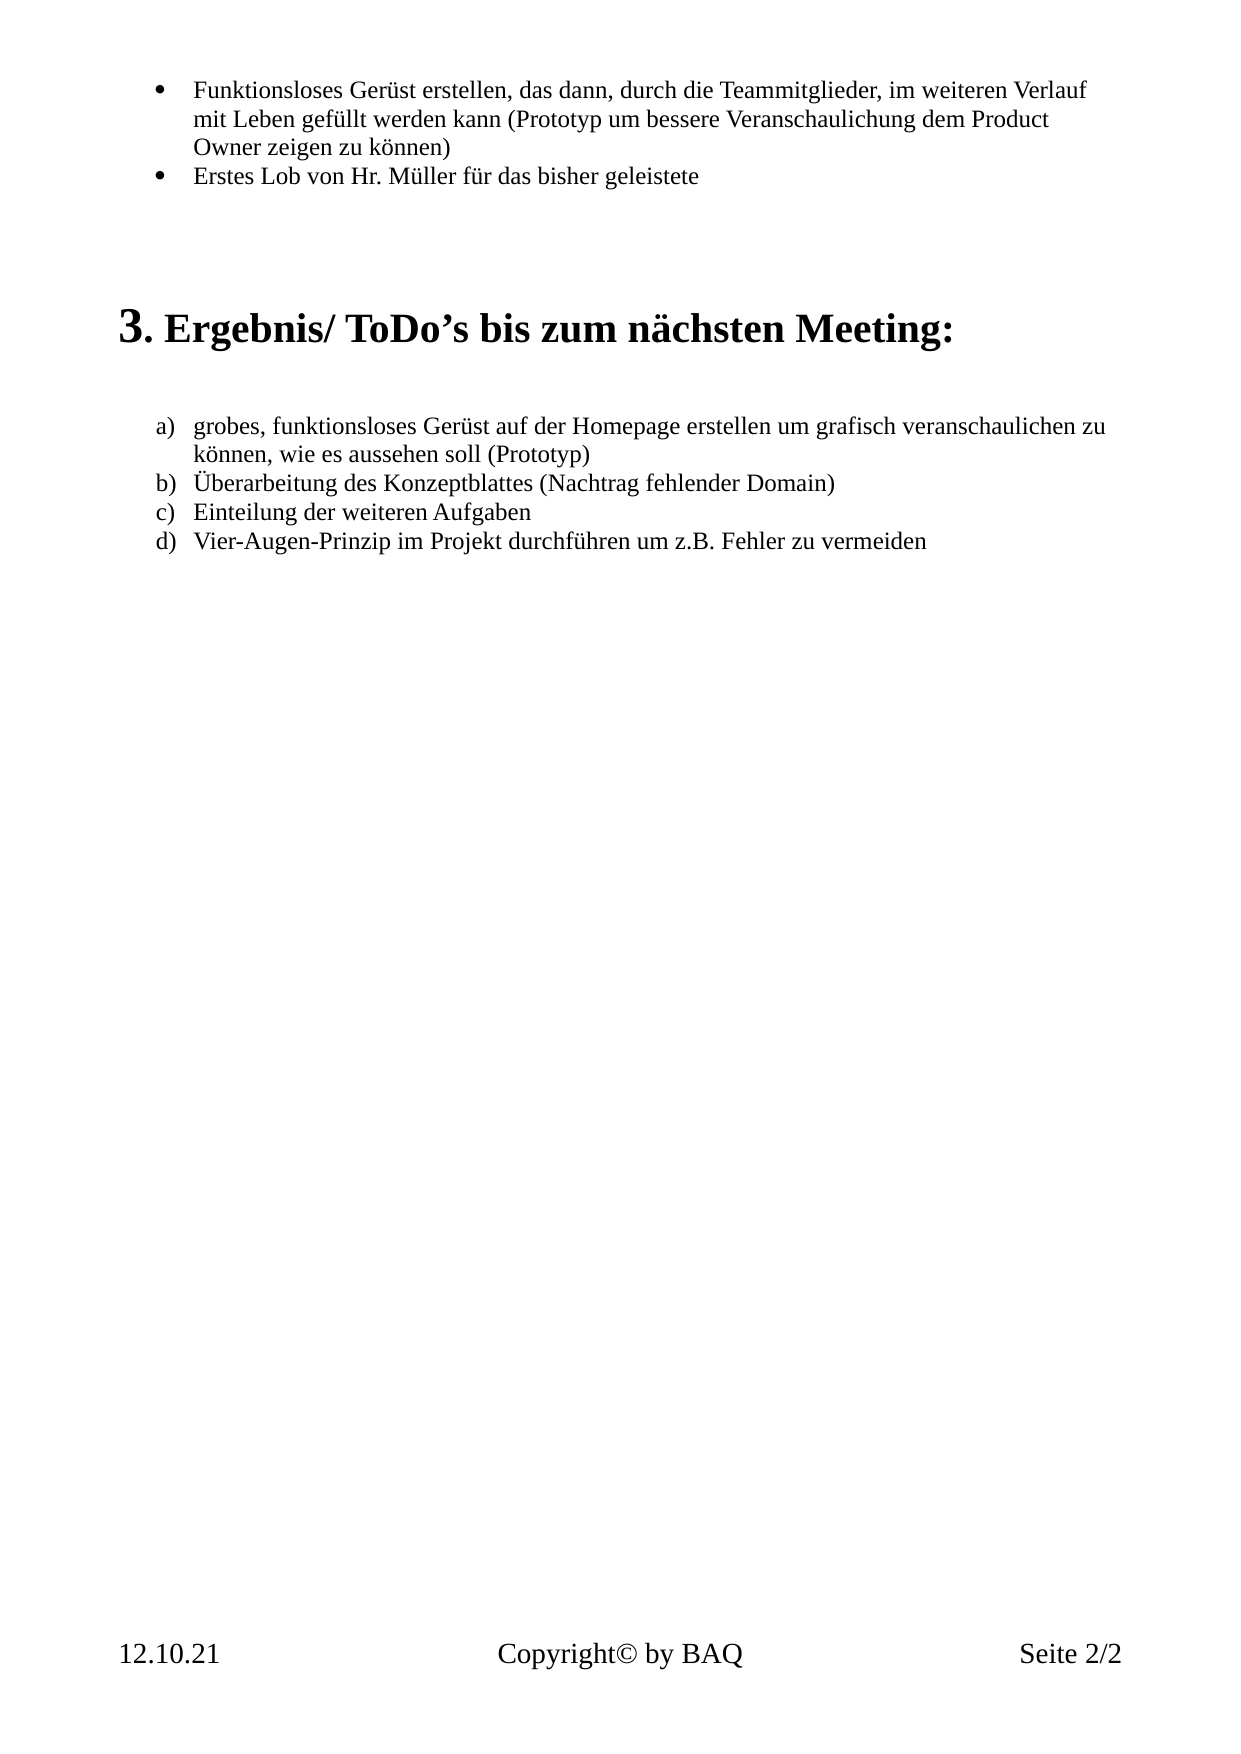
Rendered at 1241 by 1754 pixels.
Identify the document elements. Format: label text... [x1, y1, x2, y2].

list Erstes Lob von Hr. Müller für das bisher geleistete [156, 161, 1122, 190]
text 3. Ergebnis/ ToDo’s bis zum nächsten Meeting: [118, 296, 1122, 353]
list Einteilung der weiteren Aufgaben [156, 497, 1122, 526]
list grobes, funktionsloses Gerüst auf der Homepage erstellen um grafisch veranschaulichen zu können, wie es aussehen soll (Prototyp) [156, 411, 1122, 468]
list Funktionsloses Gerüst erstellen, das dann, durch die Teammitglieder, im weiteren Verlauf mit Leben gefüllt werden kann (Prototyp um bessere Veranschaulichung dem Product Owner zeigen zu können) [156, 75, 1122, 161]
list Überarbeitung des Konzeptblattes (Nachtrag fehlender Domain) [156, 468, 1122, 497]
list Vier-Augen-Prinzip im Projekt durchführen um z.B. Fehler zu vermeiden [156, 526, 1122, 554]
